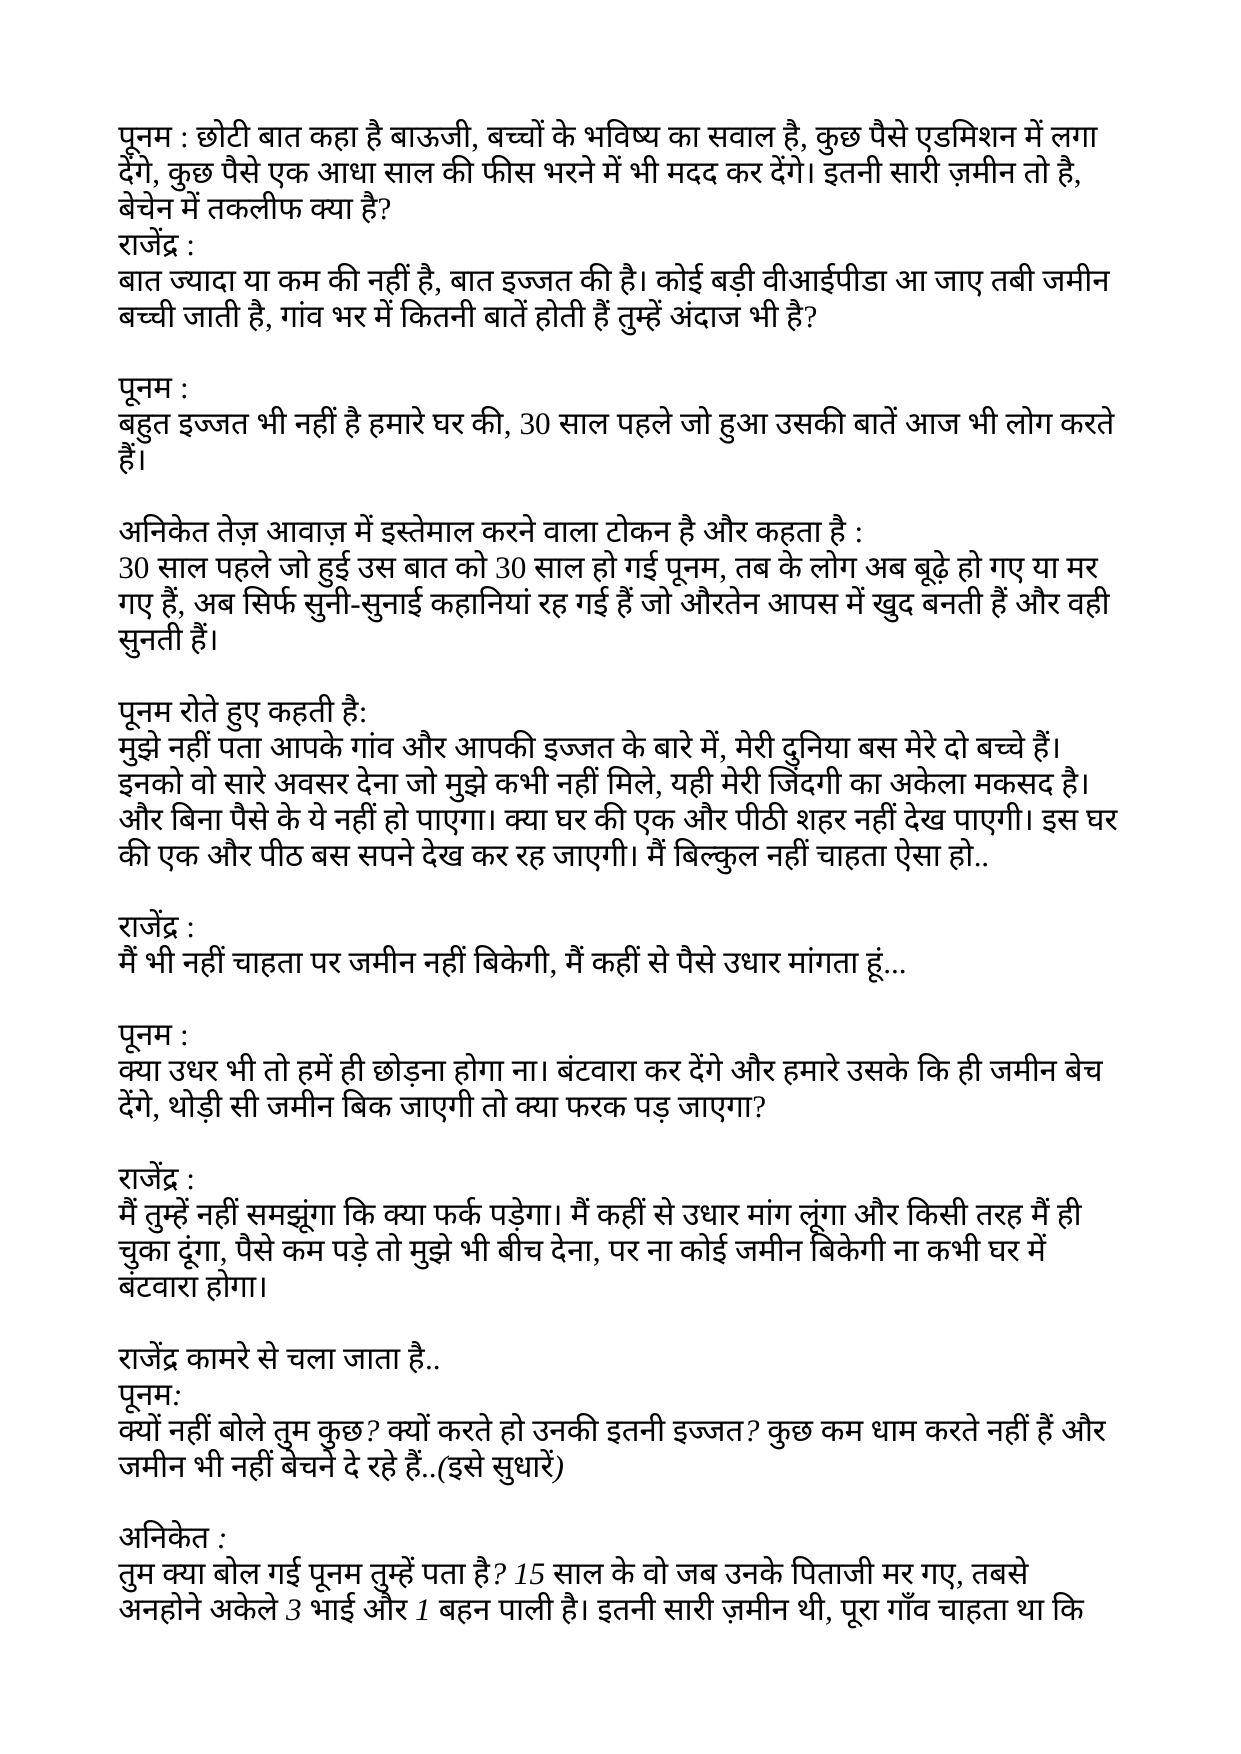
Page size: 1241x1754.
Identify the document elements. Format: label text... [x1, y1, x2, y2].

text पूनम : [118, 1017, 1122, 1052]
text क्यों नहीं बोले तुम कुछ? क्यों करते हो उनकी इतनी इज्जत? कुछ कम धाम करते नहीं हैं और जमीन भी नहीं बेचने दे रहे हैं..(इसे सुधारें) [118, 1412, 1122, 1484]
text अनिकेत : [118, 1520, 1122, 1556]
text बात ज्यादा या कम की नहीं है, बात इज्जत की है। कोई बड़ी वीआईपीडा आ जाए तबी जमीन बच्ची जाती है, गांव भर में कितनी बातें होती हैं तुम्हें अंदाज भी है? [118, 262, 1122, 334]
text राजेंद्र : [118, 909, 1122, 945]
text पूनम : [118, 370, 1122, 406]
text पूनम: [118, 1376, 1122, 1412]
text 30 साल पहले जो हुई उस बात को 30 साल हो गई पूनम, तब के लोग अब बूढ़े हो गए या मर गए हैं, अब सिर्फ सुनी-सुनाई कहानियां रह गई हैं जो औरतेन आपस में खुद बनती हैं और वही सुनती हैं। [118, 549, 1122, 657]
text मैं तुम्हें नहीं समझूंगा कि क्या फर्क पड़ेगा। मैं कहीं से उधार मांग लूंगा और किसी तरह मैं ही चुका दूंगा, पैसे कम पड़े तो मुझे भी बीच देना, पर ना कोई जमीन बिकेगी ना कभी घर में बंटवारा होगा। [118, 1196, 1122, 1304]
text पूनम रोते हुए कहती है: [118, 693, 1122, 729]
text मुझे नहीं पता आपके गांव और आपकी इज्जत के बारे में, मेरी दुनिया बस मेरे दो बच्चे हैं। इनको वो सारे अवसर देना जो मुझे कभी नहीं मिले, यही मेरी जिंदगी का अकेला मकसद है। और बिना पैसे के ये नहीं हो पाएगा। क्या घर की एक और पीठी शहर नहीं देख पाएगी। इस घर की एक और पीठ बस सपने देख कर रह जाएगी। मैं बिल्कुल नहीं चाहता ऐसा हो.. [118, 729, 1122, 873]
text तुम क्या बोल गई पूनम तुम्हें पता है? 15 साल के वो जब उनके पिताजी मर गए, तबसे अनहोने अकेले 3 भाई और 1 बहन पाली है। इतनी सारी ज़मीन थी, पूरा गाँव चाहता था कि [118, 1556, 1122, 1627]
text राजेंद्र : [118, 1160, 1122, 1196]
text अनिकेत तेज़ आवाज़ में इस्तेमाल करने वाला टोकन है और कहता है : [118, 513, 1122, 549]
text राजेंद्र : [118, 226, 1122, 262]
text पूनम : छोटी बात कहा है बाऊजी, बच्चों के भविष्य का सवाल है, कुछ पैसे एडमिशन में लगा देंगे, कुछ पैसे एक आधा साल की फीस भरने में भी मदद कर देंगे। इतनी सारी ज़मीन तो है, बेचेन में तकलीफ क्या है? [118, 118, 1122, 226]
text राजेंद्र कामरे से चला जाता है.. [118, 1340, 1122, 1376]
text मैं भी नहीं चाहता पर जमीन नहीं बिकेगी, मैं कहीं से पैसे उधार मांगता हूं... [118, 945, 1122, 981]
text क्या उधर भी तो हमें ही छोड़ना होगा ना। बंटवारा कर देंगे और हमारे उसके कि ही जमीन बेच देंगे, थोड़ी सी जमीन बिक जाएगी तो क्या फरक पड़ जाएगा? [118, 1052, 1122, 1124]
text बहुत इज्जत भी नहीं है हमारे घर की, 30 साल पहले जो हुआ उसकी बातें आज भी लोग करते हैं। [118, 406, 1122, 477]
